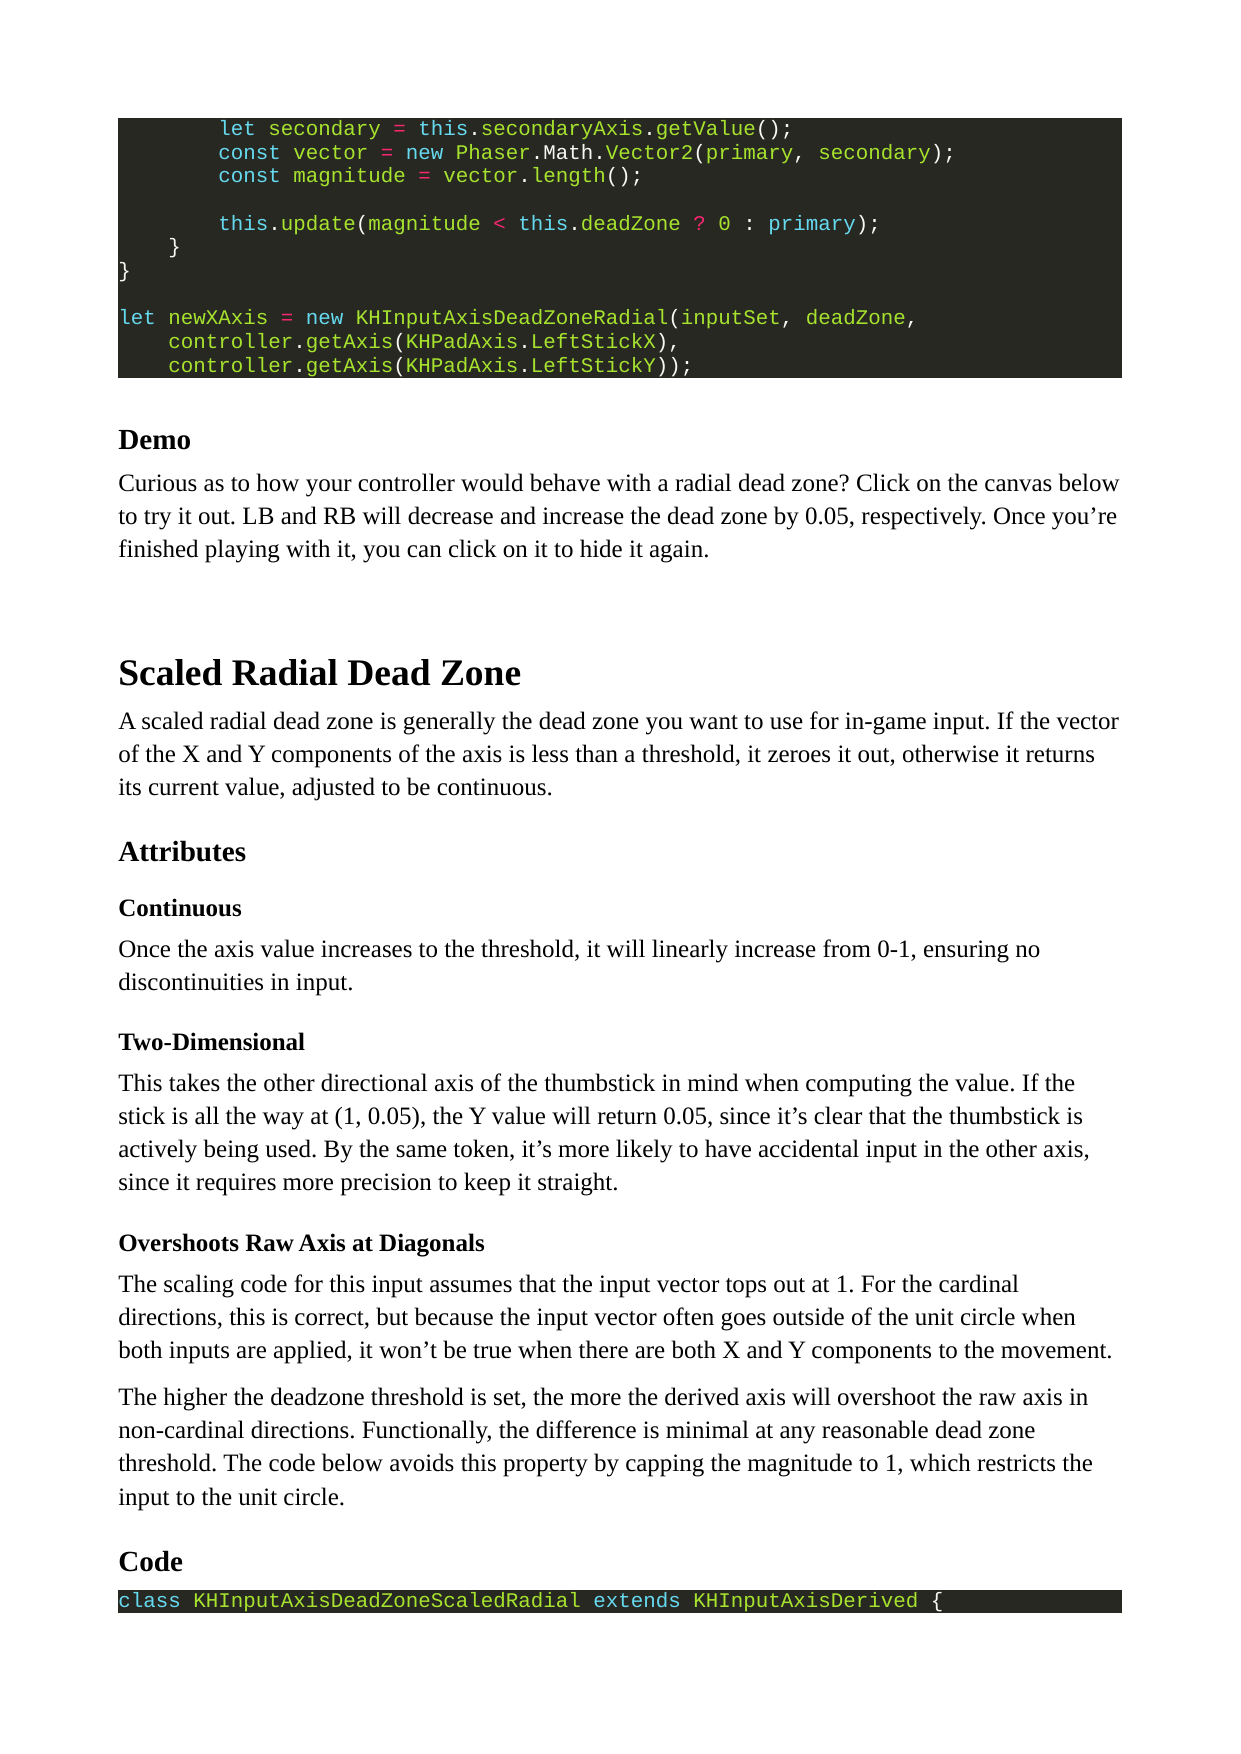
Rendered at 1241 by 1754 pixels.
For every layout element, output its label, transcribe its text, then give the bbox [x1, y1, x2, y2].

text const vector = new Phaser.Math.Vector2(primary, secondary); [118, 142, 1122, 165]
subtitle Demo [118, 422, 1122, 456]
text } [118, 260, 1122, 284]
text class KHInputAxisDeadZoneScaledRadial extends KHInputAxisDerived { [118, 1590, 1122, 1613]
text Once the axis value increases to the threshold, it will linearly increase from 0-1, ensuring no discontinuities in input. [118, 934, 1122, 996]
text controller.getAxis(KHPadAxis.LeftStickY)); [118, 354, 1122, 378]
text The scaling code for this input assumes that the input vector tops out at 1. For the cardinal directions, this is correct, but because the input vector often goes outside of the unit circle when both inputs are applied, it won’t be true when there are both X and Y components to the movement. [118, 1269, 1122, 1364]
text The higher the deadzone threshold is set, the more the derived axis will overshoot the raw axis in non-cardinal directions. Functionally, the difference is minimal at any reasonable dead zone threshold. The code below avoids this property by capping the magnitude to 1, which restricts the input to the unit circle. [118, 1382, 1122, 1510]
subtitle Attributes [118, 834, 1122, 868]
subtitle Scaled Radial Dead Zone [118, 650, 1122, 693]
text this.update(magnitude < this.deadZone ? 0 : primary); [118, 213, 1122, 236]
text const magnitude = vector.length(); [118, 165, 1122, 189]
text A scaled radial dead zone is generally the dead zone you want to use for in-game input. If the vector of the X and Y components of the axis is less than a threshold, it zeroes it out, otherwise it returns its current value, adjusted to be continuous. [118, 706, 1122, 801]
subtitle Continuous [118, 893, 1122, 922]
text let newXAxis = new KHInputAxisDeadZoneRadial(inputSet, deadZone, [118, 307, 1122, 331]
text This takes the other directional axis of the thumbstick in mind when computing the value. If the stick is all the way at (1, 0.05), the Y value will return 0.05, since it’s clear that the thumbstick is actively being used. By the same token, it’s more likely to have accidental input in the other axis, since it requires more precision to keep it straight. [118, 1068, 1122, 1196]
text Curious as to how your controller would behave with a radial dead zone? Click on the canvas below to try it out. LB and RB will decrease and increase the dead zone by 0.05, respectively. Once you’re finished playing with it, you can click on it to hide it again. [118, 468, 1122, 563]
subtitle Two-Dimensional [118, 1027, 1122, 1056]
subtitle Code [118, 1544, 1122, 1577]
text } [118, 236, 1122, 260]
text controller.getAxis(KHPadAxis.LeftStickX), [118, 331, 1122, 354]
text let secondary = this.secondaryAxis.getValue(); [118, 118, 1122, 142]
subtitle Overshoots Raw Axis at Diagonals [118, 1228, 1122, 1256]
